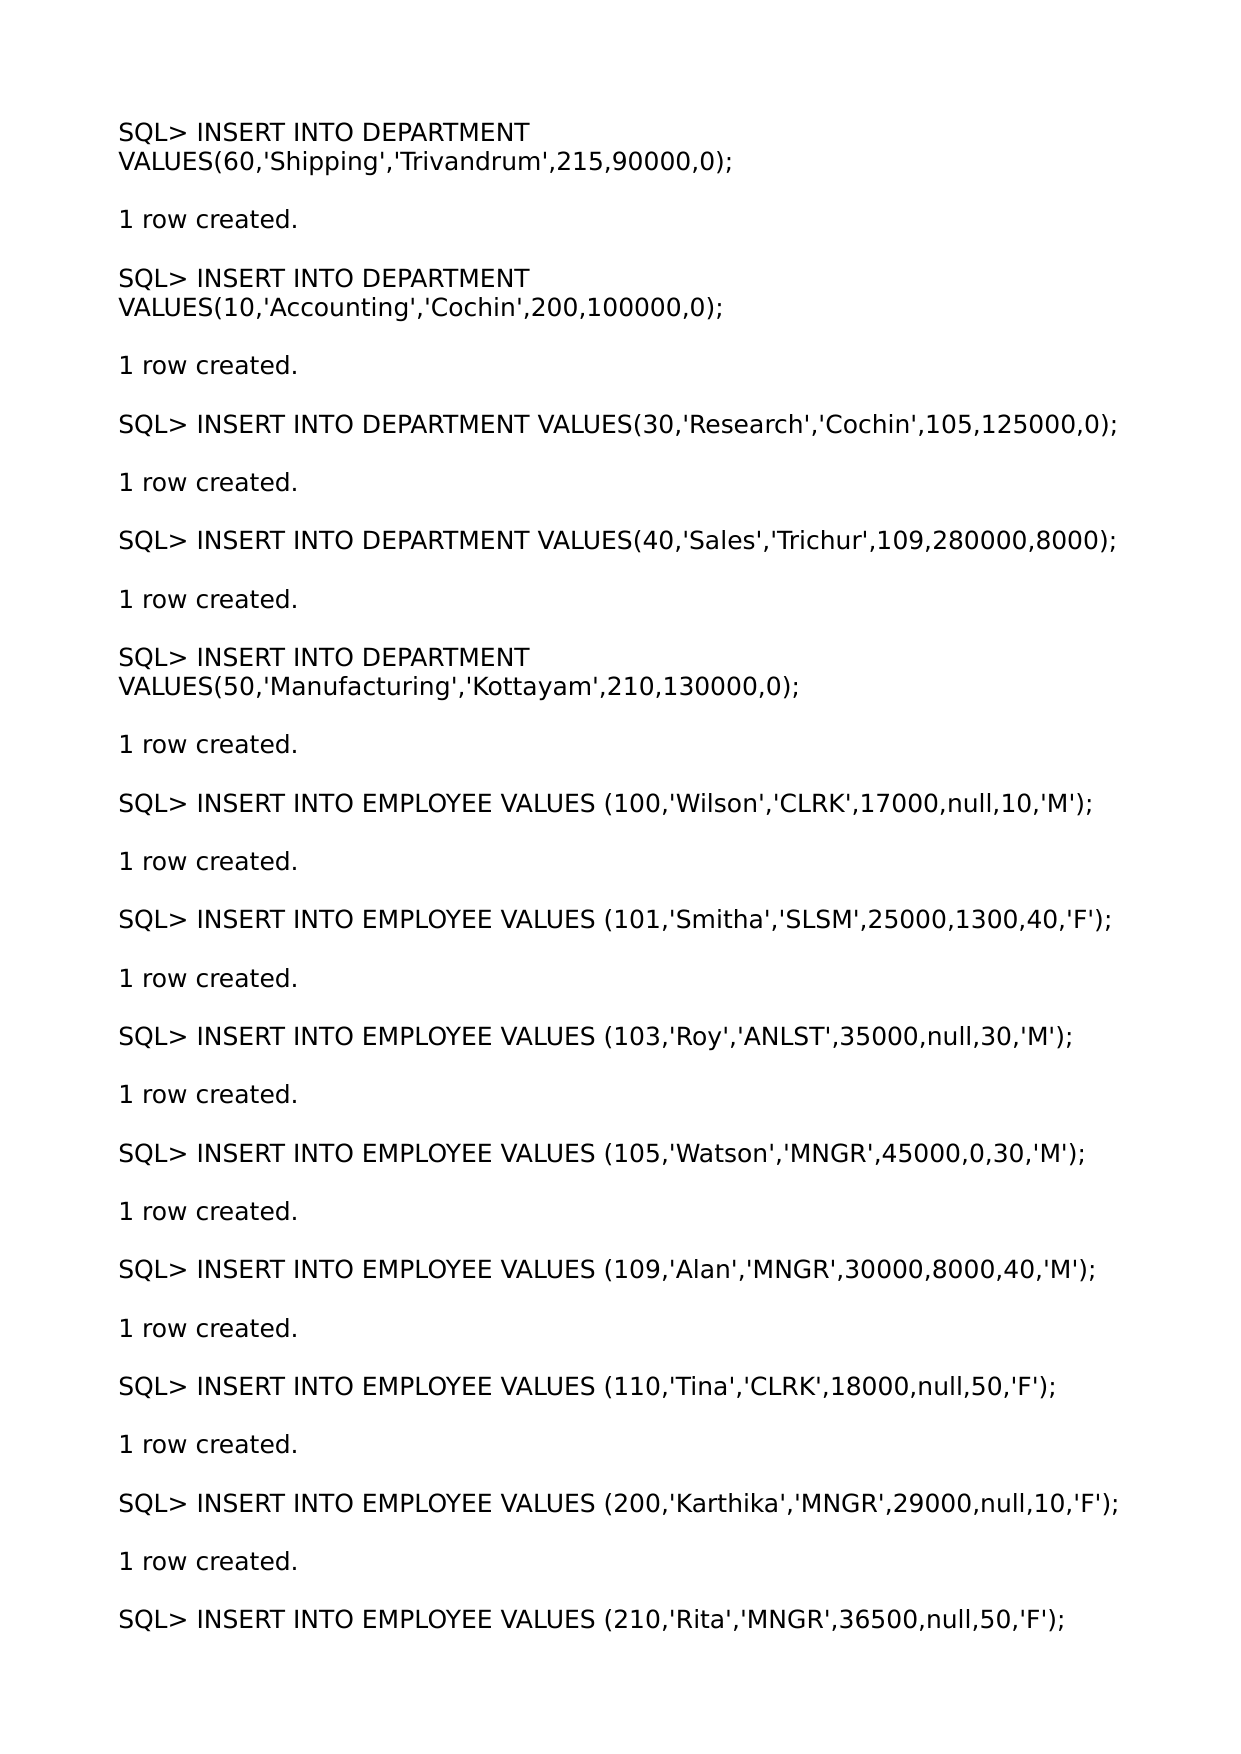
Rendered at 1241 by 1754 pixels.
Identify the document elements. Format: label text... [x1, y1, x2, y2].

text SQL> INSERT INTO DEPARTMENT VALUES(50,'Manufacturing','Kottayam',210,130000,0); [118, 643, 1122, 701]
text 1 row created. [118, 585, 1122, 614]
text SQL> INSERT INTO DEPARTMENT VALUES(60,'Shipping','Trivandrum',215,90000,0); [118, 118, 1122, 176]
text 1 row created. [118, 1197, 1122, 1226]
text 1 row created. [118, 1081, 1122, 1110]
text 1 row created. [118, 1547, 1122, 1576]
text SQL> INSERT INTO EMPLOYEE VALUES (100,'Wilson','CLRK',17000,null,10,'M'); [118, 789, 1122, 818]
text SQL> INSERT INTO EMPLOYEE VALUES (210,'Rita','MNGR',36500,null,50,'F'); [118, 1606, 1122, 1635]
text SQL> INSERT INTO DEPARTMENT VALUES(40,'Sales','Trichur',109,280000,8000); [118, 526, 1122, 556]
text 1 row created. [118, 351, 1122, 381]
text SQL> INSERT INTO EMPLOYEE VALUES (110,'Tina','CLRK',18000,null,50,'F'); [118, 1372, 1122, 1401]
text 1 row created. [118, 964, 1122, 993]
text 1 row created. [118, 731, 1122, 760]
text 1 row created. [118, 1431, 1122, 1460]
text 1 row created. [118, 468, 1122, 497]
text 1 row created. [118, 1314, 1122, 1343]
text SQL> INSERT INTO EMPLOYEE VALUES (109,'Alan','MNGR',30000,8000,40,'M'); [118, 1256, 1122, 1285]
text SQL> INSERT INTO DEPARTMENT VALUES(10,'Accounting','Cochin',200,100000,0); [118, 264, 1122, 322]
text SQL> INSERT INTO EMPLOYEE VALUES (103,'Roy','ANLST',35000,null,30,'M'); [118, 1022, 1122, 1051]
text SQL> INSERT INTO EMPLOYEE VALUES (105,'Watson','MNGR',45000,0,30,'M'); [118, 1139, 1122, 1168]
text SQL> INSERT INTO EMPLOYEE VALUES (101,'Smitha','SLSM',25000,1300,40,'F'); [118, 906, 1122, 935]
text SQL> INSERT INTO DEPARTMENT VALUES(30,'Research','Cochin',105,125000,0); [118, 410, 1122, 439]
text SQL> INSERT INTO EMPLOYEE VALUES (200,'Karthika','MNGR',29000,null,10,'F'); [118, 1489, 1122, 1518]
text 1 row created. [118, 847, 1122, 876]
text 1 row created. [118, 206, 1122, 235]
